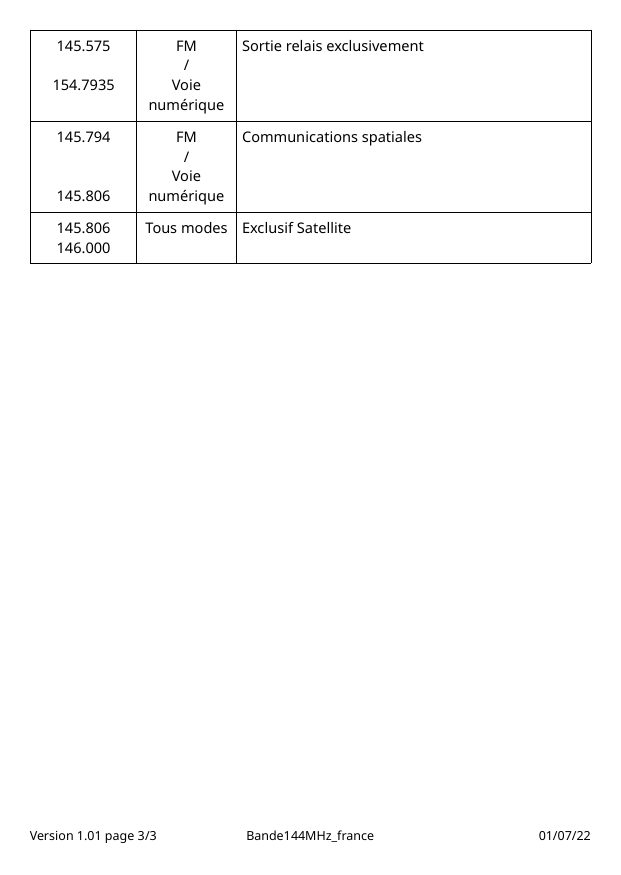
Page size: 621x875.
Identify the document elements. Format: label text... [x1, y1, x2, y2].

table_cell Sortie relais exclusivement [237, 31, 591, 121]
table_cell FM / Voie numérique [137, 31, 236, 121]
table_cell Tous modes [137, 213, 236, 263]
table_cell Exclusif Satellite [237, 213, 591, 263]
table_cell 145.806 146.000 [31, 213, 136, 263]
table_cell 145.794 145.806 [31, 122, 136, 212]
table_cell FM / Voie numérique [137, 122, 236, 212]
table_cell Communications spatiales [237, 122, 591, 212]
table_cell 145.575 154.7935 [31, 31, 136, 121]
